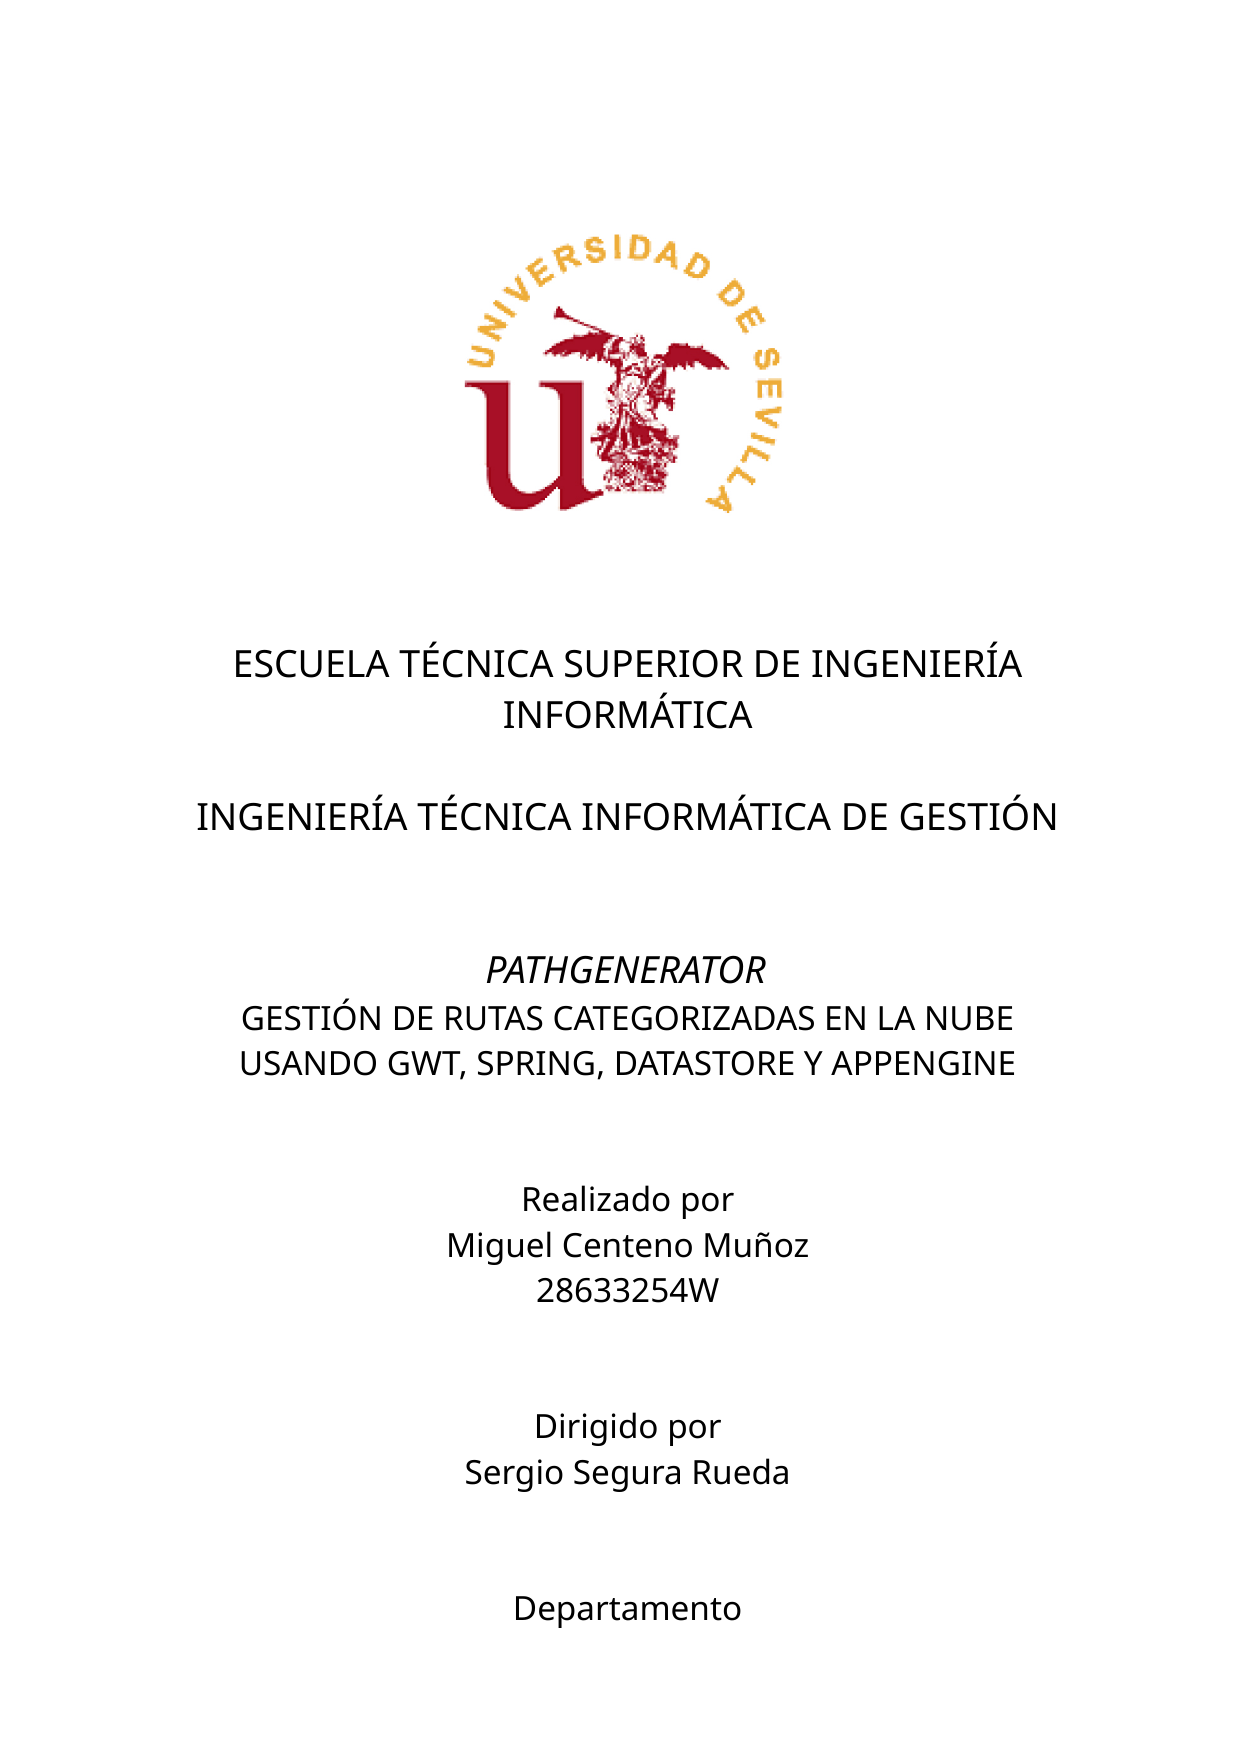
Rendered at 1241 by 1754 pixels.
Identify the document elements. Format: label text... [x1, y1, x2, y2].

text INGENIERÍA TÉCNICA INFORMÁTICA DE GESTIÓN [133, 790, 1122, 841]
text GESTIÓN DE RUTAS CATEGORIZADAS EN LA NUBE [133, 994, 1122, 1040]
text USANDO GWT, SPRING, DATASTORE Y APPENGINE [133, 1040, 1122, 1085]
text Realizado por [133, 1176, 1122, 1221]
text Miguel Centeno Muñoz [133, 1221, 1122, 1267]
text Sergio Segura Rueda [133, 1448, 1122, 1494]
picture [454, 223, 793, 521]
text Departamento [133, 1585, 1122, 1630]
text 28633254W [133, 1267, 1122, 1312]
text Dirigido por [133, 1403, 1122, 1448]
text ESCUELA TÉCNICA SUPERIOR DE INGENIERÍA INFORMÁTICA [133, 637, 1122, 739]
text PATHGENERATOR [133, 943, 1122, 994]
